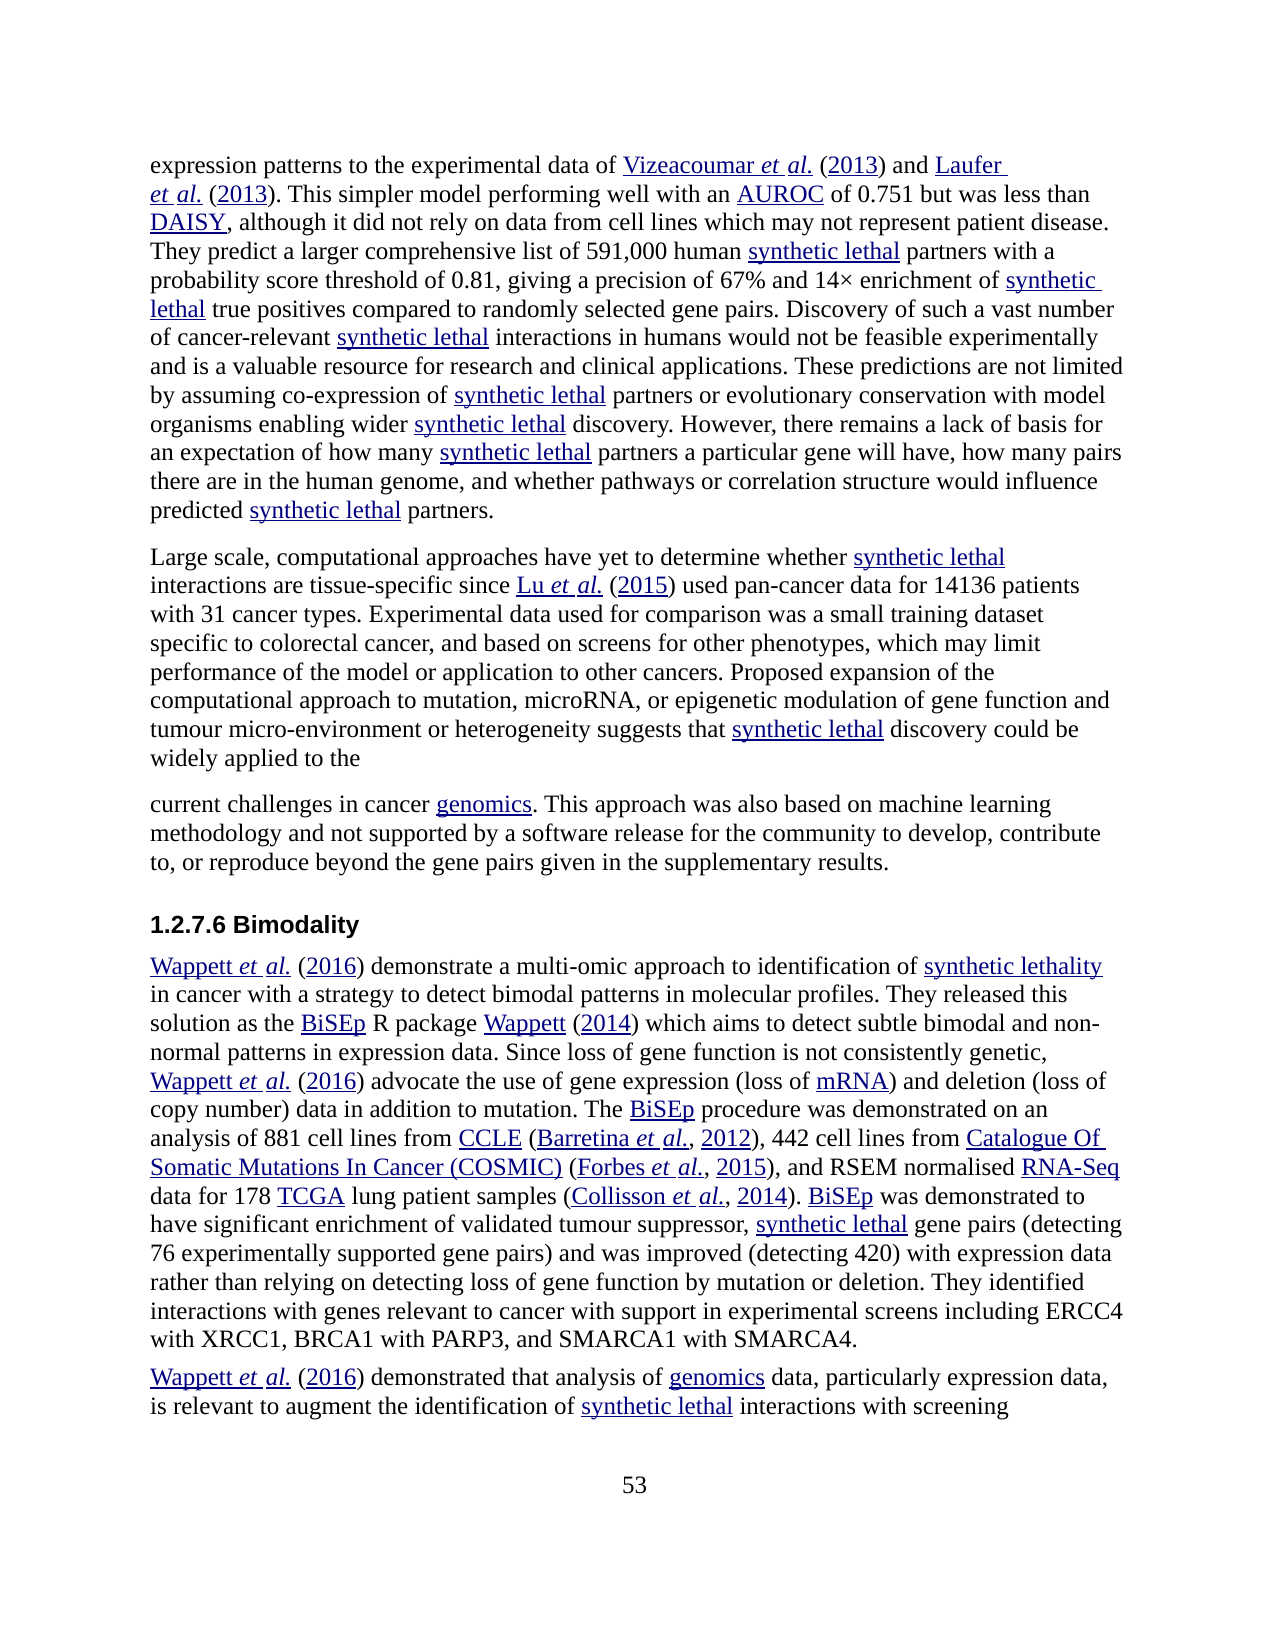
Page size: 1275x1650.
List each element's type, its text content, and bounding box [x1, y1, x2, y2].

text Large scale, computational approaches have yet to determine whether synthetic lethal interactions are tissue-specific since Lu et al. (2015) used pan-cancer data for 14136 patients with 31 cancer types. Experimental data used for comparison was a small training dataset specific to colorectal cancer, and based on screens for other phenotypes, which may limit performance of the model or application to other cancers. Proposed expansion of the computational approach to mutation, microRNA, or epigenetic modulation of gene function and tumour micro-environment or heterogeneity suggests that synthetic lethal discovery could be widely applied to the [150, 542, 1125, 772]
subtitle 1.2.7.6 Bimodality [150, 910, 1125, 938]
text Wappett et al. (2016) demonstrated that analysis of genomics data, particularly expression data, is relevant to augment the identification of synthetic lethal interactions with screening [150, 1362, 1125, 1420]
text current challenges in cancer genomics. This approach was also based on machine learning methodology and not supported by a software release for the community to develop, contribute to, or reproduce beyond the gene pairs given in the supplementary results. [150, 789, 1125, 876]
text expression patterns to the experimental data of Vizeacoumar et al. (2013) and Laufer et al. (2013). This simpler model performing well with an AUROC of 0.751 but was less than DAISY, although it did not rely on data from cell lines which may not represent patient disease. They predict a larger comprehensive list of 591,000 human synthetic lethal partners with a probability score threshold of 0.81, giving a precision of 67% and 14× enrichment of synthetic lethal true positives compared to randomly selected gene pairs. Discovery of such a vast number of cancer-relevant synthetic lethal interactions in humans would not be feasible experimentally and is a valuable resource for research and clinical applications. These predictions are not limited by assuming co-expression of synthetic lethal partners or evolutionary conservation with model organisms enabling wider synthetic lethal discovery. However, there remains a lack of basis for an expectation of how many synthetic lethal partners a particular gene will have, how many pairs there are in the human genome, and whether pathways or correlation structure would influence predicted synthetic lethal partners. [150, 150, 1125, 524]
text Wappett et al. (2016) demonstrate a multi-omic approach to identification of synthetic lethality in cancer with a strategy to detect bimodal patterns in molecular profiles. They released this solution as the BiSEp R package Wappett (2014) which aims to detect subtle bimodal and non-normal patterns in expression data. Since loss of gene function is not consistently genetic, Wappett et al. (2016) advocate the use of gene expression (loss of mRNA) and deletion (loss of copy number) data in addition to mutation. The BiSEp procedure was demonstrated on an analysis of 881 cell lines from CCLE (Barretina et al., 2012), 442 cell lines from Catalogue Of Somatic Mutations In Cancer (COSMIC) (Forbes et al., 2015), and RSEM normalised RNA-Seq data for 178 TCGA lung patient samples (Collisson et al., 2014). BiSEp was demonstrated to have significant enrichment of validated tumour suppressor, synthetic lethal gene pairs (detecting 76 experimentally supported gene pairs) and was improved (detecting 420) with expression data rather than relying on detecting loss of gene function by mutation or deletion. They identified interactions with genes relevant to cancer with support in experimental screens including ERCC4 with XRCC1, BRCA1 with PARP3, and SMARCA1 with SMARCA4. [150, 951, 1125, 1353]
